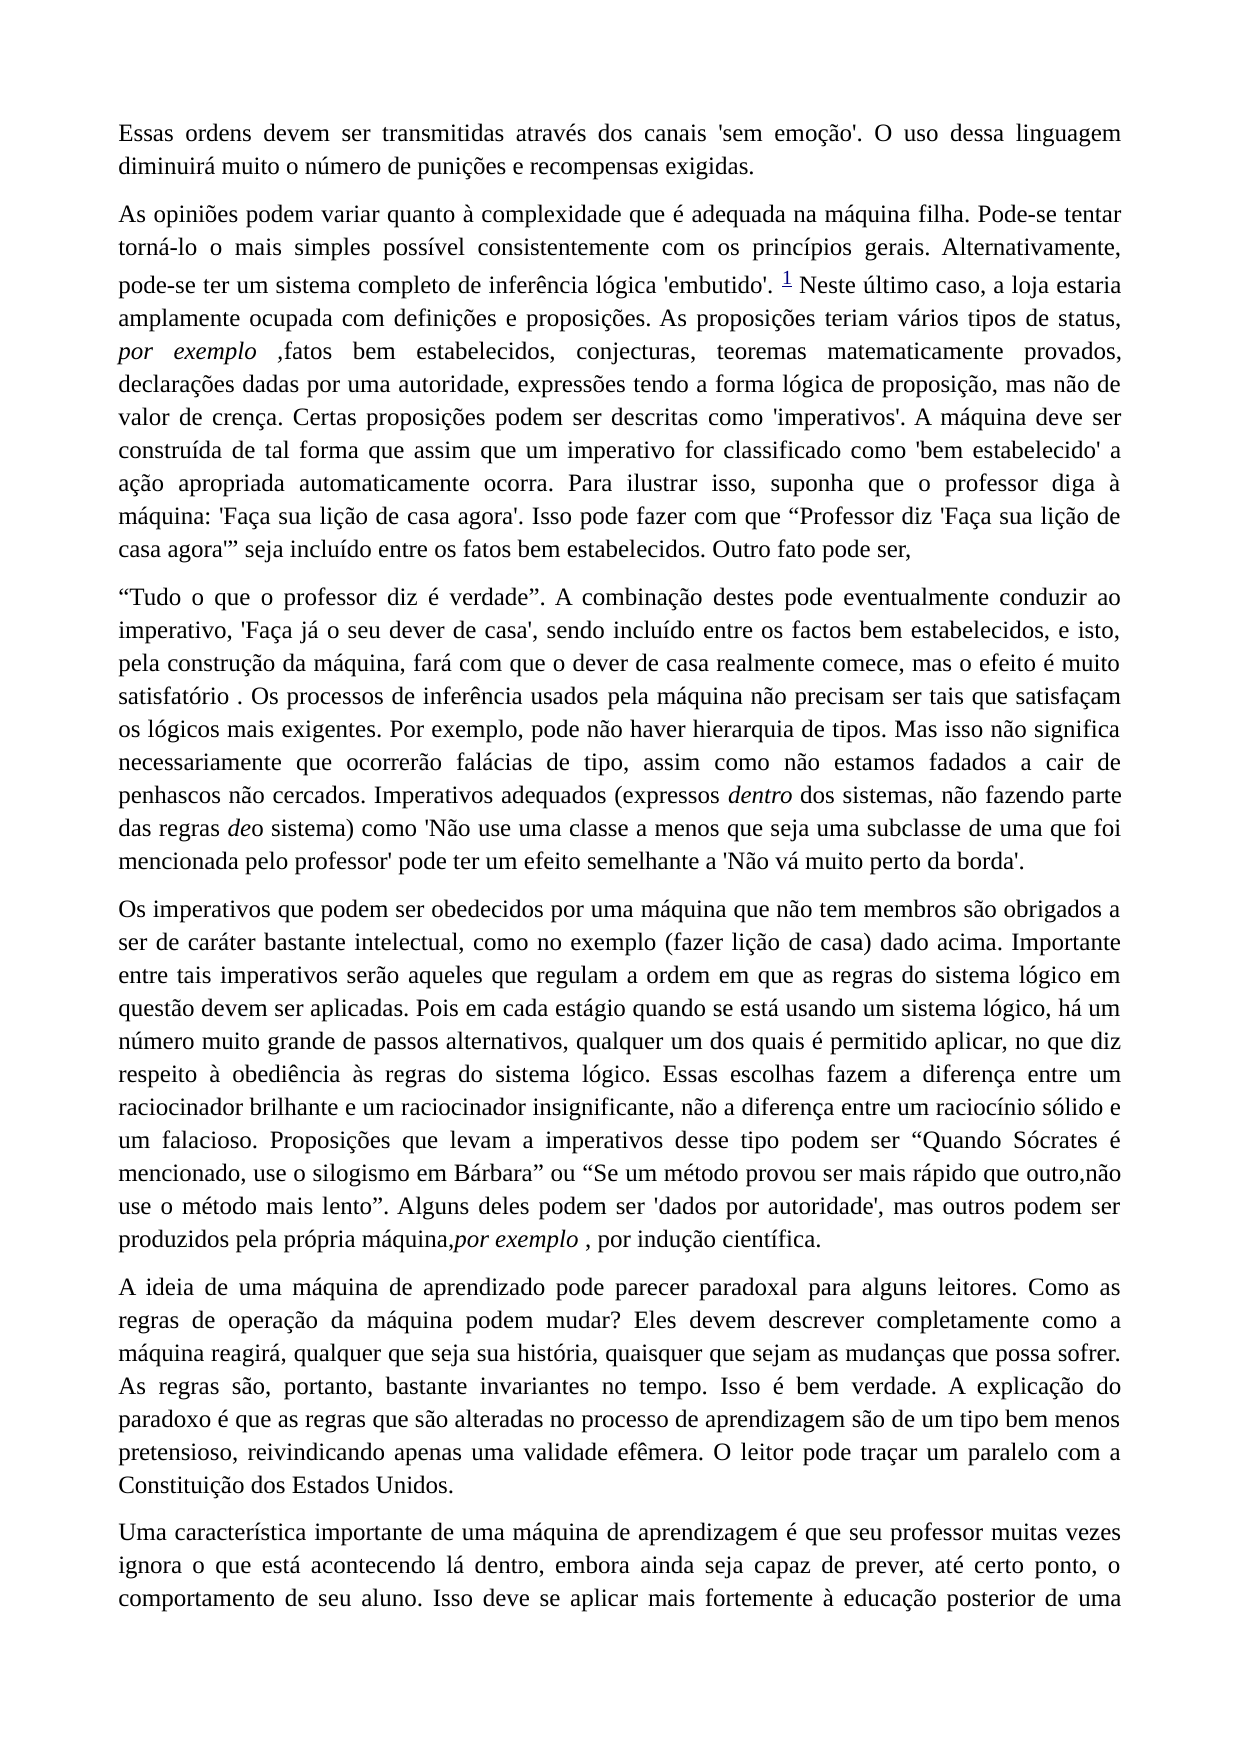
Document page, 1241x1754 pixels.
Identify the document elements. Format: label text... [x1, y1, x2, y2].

text Os imperativos que podem ser obedecidos por uma máquina que não tem membros são obrigados a ser de caráter bastante intelectual, como no exemplo (fazer lição de casa) dado acima. Importante entre tais imperativos serão aqueles que regulam a ordem em que as regras do sistema lógico em questão devem ser aplicadas. Pois em cada estágio quando se está usando um sistema lógico, há um número muito grande de passos alternativos, qualquer um dos quais é permitido aplicar, no que diz respeito à obediência às regras do sistema lógico. Essas escolhas fazem a diferença entre um raciocinador brilhante e um raciocinador insignificante, não a diferença entre um raciocínio sólido e um falacioso. Proposições que levam a imperativos desse tipo podem ser “Quando Sócrates é mencionado, use o silogismo em Bárbara” ou “Se um método provou ser mais rápido que outro,não use o método mais lento”. Alguns deles podem ser 'dados por autoridade', mas outros podem ser produzidos pela própria máquina,por exemplo , por indução científica. [118, 894, 1122, 1253]
text Essas ordens devem ser transmitidas através dos canais 'sem emoção'. O uso dessa linguagem diminuirá muito o número de punições e recompensas exigidas. [118, 118, 1122, 180]
text As opiniões podem variar quanto à complexidade que é adequada na máquina filha. Pode-se tentar torná-lo o mais simples possível consistentemente com os princípios gerais. Alternativamente, pode-se ter um sistema completo de inferência lógica 'embutido'. 1 Neste último caso, a loja estaria amplamente ocupada com definições e proposições. As proposições teriam vários tipos de status, por exemplo ,fatos bem estabelecidos, conjecturas, teoremas matematicamente provados, declarações dadas por uma autoridade, expressões tendo a forma lógica de proposição, mas não de valor de crença. Certas proposições podem ser descritas como 'imperativos'. A máquina deve ser construída de tal forma que assim que um imperativo for classificado como 'bem estabelecido' a ação apropriada automaticamente ocorra. Para ilustrar isso, suponha que o professor diga à máquina: 'Faça sua lição de casa agora'. Isso pode fazer com que “Professor diz 'Faça sua lição de casa agora'” seja incluído entre os fatos bem estabelecidos. Outro fato pode ser, [118, 199, 1122, 563]
text Uma característica importante de uma máquina de aprendizagem é que seu professor muitas vezes ignora o que está acontecendo lá dentro, embora ainda seja capaz de prever, até certo ponto, o comportamento de seu aluno. Isso deve se aplicar mais fortemente à educação posterior de uma [118, 1517, 1122, 1612]
text A ideia de uma máquina de aprendizado pode parecer paradoxal para alguns leitores. Como as regras de operação da máquina podem mudar? Eles devem descrever completamente como a máquina reagirá, qualquer que seja sua história, quaisquer que sejam as mudanças que possa sofrer. As regras são, portanto, bastante invariantes no tempo. Isso é bem verdade. A explicação do paradoxo é que as regras que são alteradas no processo de aprendizagem são de um tipo bem menos pretensioso, reivindicando apenas uma validade efêmera. O leitor pode traçar um paralelo com a Constituição dos Estados Unidos. [118, 1272, 1122, 1498]
text “Tudo o que o professor diz é verdade”. A combinação destes pode eventualmente conduzir ao imperativo, 'Faça já o seu dever de casa', sendo incluído entre os factos bem estabelecidos, e isto, pela construção da máquina, fará com que o dever de casa realmente comece, mas o efeito é muito satisfatório . Os processos de inferência usados ​​pela máquina não precisam ser tais que satisfaçam os lógicos mais exigentes. Por exemplo, pode não haver hierarquia de tipos. Mas isso não significa necessariamente que ocorrerão falácias de tipo, assim como não estamos fadados a cair de penhascos não cercados. Imperativos adequados (expressos dentro dos sistemas, não fazendo parte das regras deo sistema) como 'Não use uma classe a menos que seja uma subclasse de uma que foi mencionada pelo professor' pode ter um efeito semelhante a 'Não vá muito perto da borda'. [118, 582, 1122, 875]
